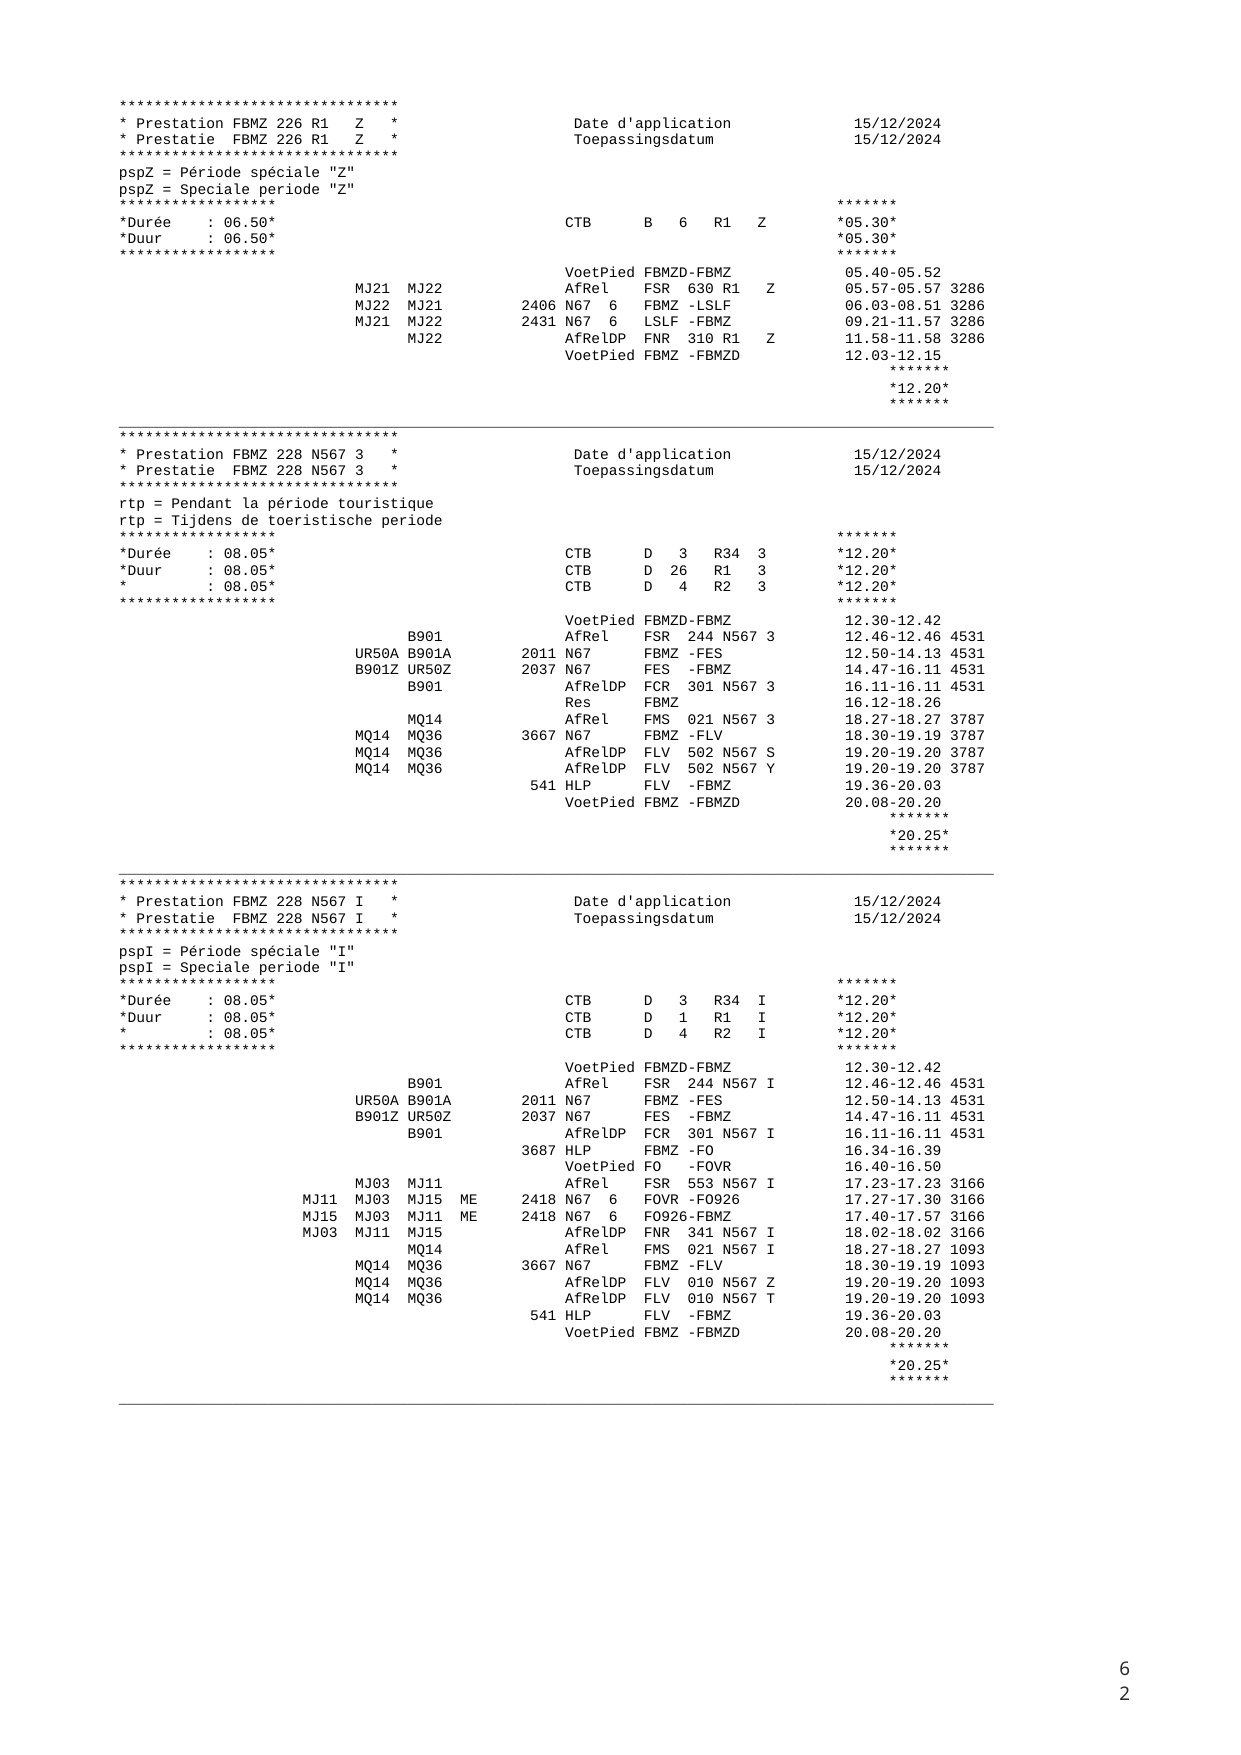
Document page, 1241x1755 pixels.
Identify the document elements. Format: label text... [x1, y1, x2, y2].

text ******************************** * Prestation FBMZ 228 N567 I * Date d'application 15/12/2024 * Prestatie FBMZ 228 N567 I * Toepassingsdatum 15/12/2024 ******************************** pspI = Période spéciale "I" pspI = Speciale periode "I" ****************** ******* *Durée : 08.05* CTB D 3 R34 I *12.20* *Duur : 08.05* CTB D 1 R1 I *12.20* * : 08.05* CTB D 4 R2 I *12.20* ****************** ******* VoetPied FBMZD-FBMZ 12.30-12.42 B901 AfRel FSR 244 N567 I 12.46-12.46 4531 UR50A B901A 2011 N67 FBMZ -FES 12.50-14.13 4531 B901Z UR50Z 2037 N67 FES -FBMZ 14.47-16.11 4531 B901 AfRelDP FCR 301 N567 I 16.11-16.11 4531 3687 HLP FBMZ -FO 16.34-16.39 VoetPied FO -FOVR 16.40-16.50 MJ03 MJ11 AfRel FSR 553 N567 I 17.23-17.23 3166 MJ11 MJ03 MJ15 ME 2418 N67 6 FOVR -FO926 17.27-17.30 3166 MJ15 MJ03 MJ11 ME 2418 N67 6 FO926-FBMZ 17.40-17.57 3166 MJ03 MJ11 MJ15 AfRelDP FNR 341 N567 I 18.02-18.02 3166 MQ14 AfRel FMS 021 N567 I 18.27-18.27 1093 MQ14 MQ36 3667 N67 FBMZ -FLV 18.30-19.19 1093 MQ14 MQ36 AfRelDP FLV 010 N567 Z 19.20-19.20 1093 MQ14 MQ36 AfRelDP FLV 010 N567 T 19.20-19.20 1093 541 HLP FLV -FBMZ 19.36-20.03 VoetPied FBMZ -FBMZD 20.08-20.20 ******* *20.25* ******* ____________________________________________________________________________________________________ [119, 878, 1122, 1408]
text ******************************** * Prestation FBMZ 226 R1 Z * Date d'application 15/12/2024 * Prestatie FBMZ 226 R1 Z * Toepassingsdatum 15/12/2024 ******************************** pspZ = Période spéciale "Z" pspZ = Speciale periode "Z" ****************** ******* *Durée : 06.50* CTB B 6 R1 Z *05.30* *Duur : 06.50* *05.30* ****************** ******* VoetPied FBMZD-FBMZ 05.40-05.52 MJ21 MJ22 AfRel FSR 630 R1 Z 05.57-05.57 3286 MJ22 MJ21 2406 N67 6 FBMZ -LSLF 06.03-08.51 3286 MJ21 MJ22 2431 N67 6 LSLF -FBMZ 09.21-11.57 3286 MJ22 AfRelDP FNR 310 R1 Z 11.58-11.58 3286 VoetPied FBMZ -FBMZD 12.03-12.15 ******* *12.20* ******* ____________________________________________________________________________________________________ [119, 99, 1122, 431]
text ******************************** * Prestation FBMZ 228 N567 3 * Date d'application 15/12/2024 * Prestatie FBMZ 228 N567 3 * Toepassingsdatum 15/12/2024 ******************************** rtp = Pendant la période touristique rtp = Tijdens de toeristische periode ****************** ******* *Durée : 08.05* CTB D 3 R34 3 *12.20* *Duur : 08.05* CTB D 26 R1 3 *12.20* * : 08.05* CTB D 4 R2 3 *12.20* ****************** ******* VoetPied FBMZD-FBMZ 12.30-12.42 B901 AfRel FSR 244 N567 3 12.46-12.46 4531 UR50A B901A 2011 N67 FBMZ -FES 12.50-14.13 4531 B901Z UR50Z 2037 N67 FES -FBMZ 14.47-16.11 4531 B901 AfRelDP FCR 301 N567 3 16.11-16.11 4531 Res FBMZ 16.12-18.26 MQ14 AfRel FMS 021 N567 3 18.27-18.27 3787 MQ14 MQ36 3667 N67 FBMZ -FLV 18.30-19.19 3787 MQ14 MQ36 AfRelDP FLV 502 N567 S 19.20-19.20 3787 MQ14 MQ36 AfRelDP FLV 502 N567 Y 19.20-19.20 3787 541 HLP FLV -FBMZ 19.36-20.03 VoetPied FBMZ -FBMZD 20.08-20.20 ******* *20.25* ******* ____________________________________________________________________________________________________ [119, 431, 1122, 878]
